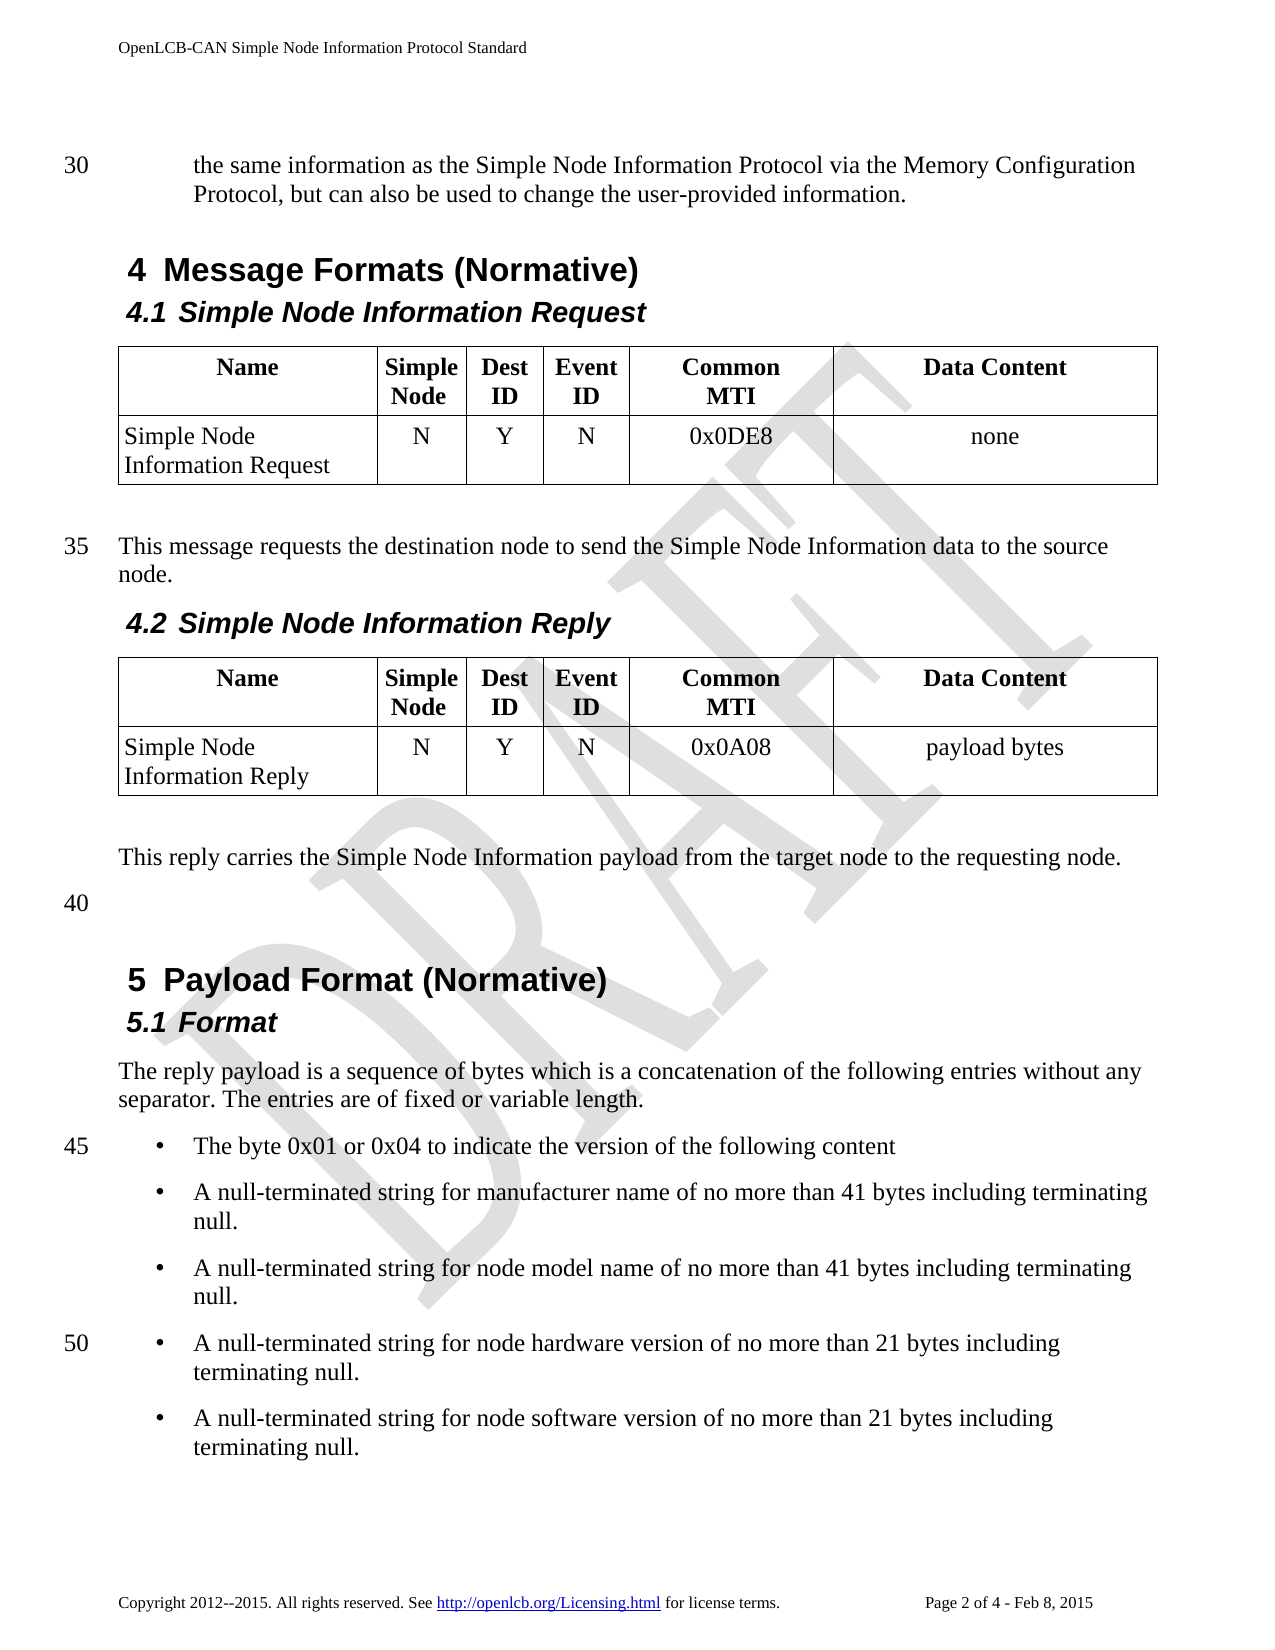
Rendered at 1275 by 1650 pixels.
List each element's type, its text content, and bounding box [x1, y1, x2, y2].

table_header Event ID [544, 347, 629, 415]
subtitle Format [118, 1004, 183, 1038]
subtitle Payload Format (Normative) [742, 960, 1157, 998]
table_cell payload bytes [834, 727, 1157, 795]
table_header Common MTI [798, 660, 833, 726]
text The reply payload is a sequence of bytes which is a concatenation of the following entries without any separator. The entries are of fixed or variable length. [118, 1056, 266, 1113]
subtitle Format [211, 1004, 391, 1038]
subtitle Format [664, 1004, 1157, 1038]
list A null-terminated string for node model name of no more than 41 bytes including terminating null. [156, 1253, 427, 1310]
table_header Simple Node [378, 347, 466, 415]
table_header Common MTI [630, 658, 786, 726]
table_cell N [544, 416, 629, 484]
table_header Event ID [544, 658, 629, 722]
list the same information as the Simple Node Information Protocol via the Memory Configuration Protocol, but can also be used to change the user-provided information. [156, 150, 1157, 207]
table_header Data Content [834, 658, 1157, 726]
table_cell 0x0A08 [637, 727, 833, 795]
table_cell Y [467, 416, 543, 484]
subtitle Message Formats (Normative) [118, 250, 1157, 289]
text This message requests the destination node to send the Simple Node Information data to the source node. [118, 531, 657, 588]
list The byte 0x01 or 0x04 to indicate the version of the following content [327, 1131, 488, 1160]
table_cell Y [467, 727, 543, 795]
subtitle Payload Format (Normative) [502, 976, 577, 998]
table_cell Simple Node Information Reply [119, 727, 377, 795]
subtitle Simple Node Information Reply [118, 606, 699, 639]
table_cell 0x0DE8 [630, 416, 772, 484]
table_cell none [834, 416, 1157, 484]
table_header Common MTI [761, 658, 795, 675]
table_header Event ID [547, 703, 580, 726]
list A null-terminated string for node software version of no more than 21 bytes including terminating null. [156, 1403, 1157, 1461]
table_cell 0x0DE8 [820, 416, 833, 429]
subtitle Simple Node Information Request [118, 295, 1157, 328]
subtitle Payload Format (Normative) [573, 960, 721, 998]
table_cell [630, 760, 681, 795]
subtitle Format [402, 1004, 501, 1038]
table_header Name [119, 347, 377, 415]
table_header Common MTI [630, 347, 833, 415]
table_cell N [544, 727, 591, 795]
text This reply carries the Simple Node Information payload from the target node to the requesting node. [118, 842, 345, 871]
table_cell N [564, 727, 629, 795]
table_header Dest ID [467, 347, 543, 415]
subtitle Format [510, 1004, 657, 1038]
text The reply payload is a sequence of bytes which is a concatenation of the following entries without any separator. The entries are of fixed or variable length. [562, 1056, 1157, 1113]
text This reply carries the Simple Node Information payload from the target node to the requesting node. [497, 842, 643, 871]
list A null-terminated string for manufacturer name of no more than 41 bytes including terminating null. [156, 1177, 388, 1235]
list A null-terminated string for manufacturer name of no more than 41 bytes including terminating null. [505, 1177, 1157, 1235]
subtitle Payload Format (Normative) [229, 977, 338, 998]
list The byte 0x01 or 0x04 to indicate the version of the following content [508, 1131, 1157, 1160]
subtitle Payload Format (Normative) [428, 969, 461, 998]
text This message requests the destination node to send the Simple Node Information data to the source node. [665, 531, 949, 588]
table_cell N [378, 727, 466, 795]
subtitle [709, 606, 818, 639]
text This reply carries the Simple Node Information payload from the target node to the requesting node. [678, 842, 790, 871]
list The byte 0x01 or 0x04 to indicate the version of the following content [156, 1131, 313, 1160]
list A null-terminated string for node hardware version of no more than 21 bytes including terminating null. [156, 1328, 1157, 1385]
table_header Simple Node [378, 658, 466, 726]
table_cell Simple Node Information Request [119, 416, 377, 484]
subtitle [1010, 606, 1157, 639]
list A null-terminated string for manufacturer name of no more than 41 bytes including terminating null. [373, 1177, 494, 1235]
text The reply payload is a sequence of bytes which is a concatenation of the following entries without any separator. The entries are of fixed or variable length. [252, 1056, 460, 1113]
subtitle Payload Format (Normative) [341, 960, 430, 998]
subtitle Payload Format (Normative) [118, 960, 229, 998]
table_header Name [119, 658, 377, 726]
table_cell N [378, 416, 466, 484]
list A null-terminated string for node model name of no more than 41 bytes including terminating null. [430, 1253, 1157, 1310]
text The reply payload is a sequence of bytes which is a concatenation of the following entries without any separator. The entries are of fixed or variable length. [455, 1056, 576, 1113]
text This reply carries the Simple Node Information payload from the target node to the requesting node. [371, 842, 481, 871]
subtitle [811, 606, 1000, 639]
text This reply carries the Simple Node Information payload from the target node to the requesting node. [869, 842, 1157, 871]
table_header Dest ID [467, 658, 543, 726]
table_cell 0x0DE8 [757, 432, 833, 484]
table_header Data Content [834, 347, 1157, 415]
text This message requests the destination node to send the Simple Node Information data to the source node. [935, 531, 1157, 588]
